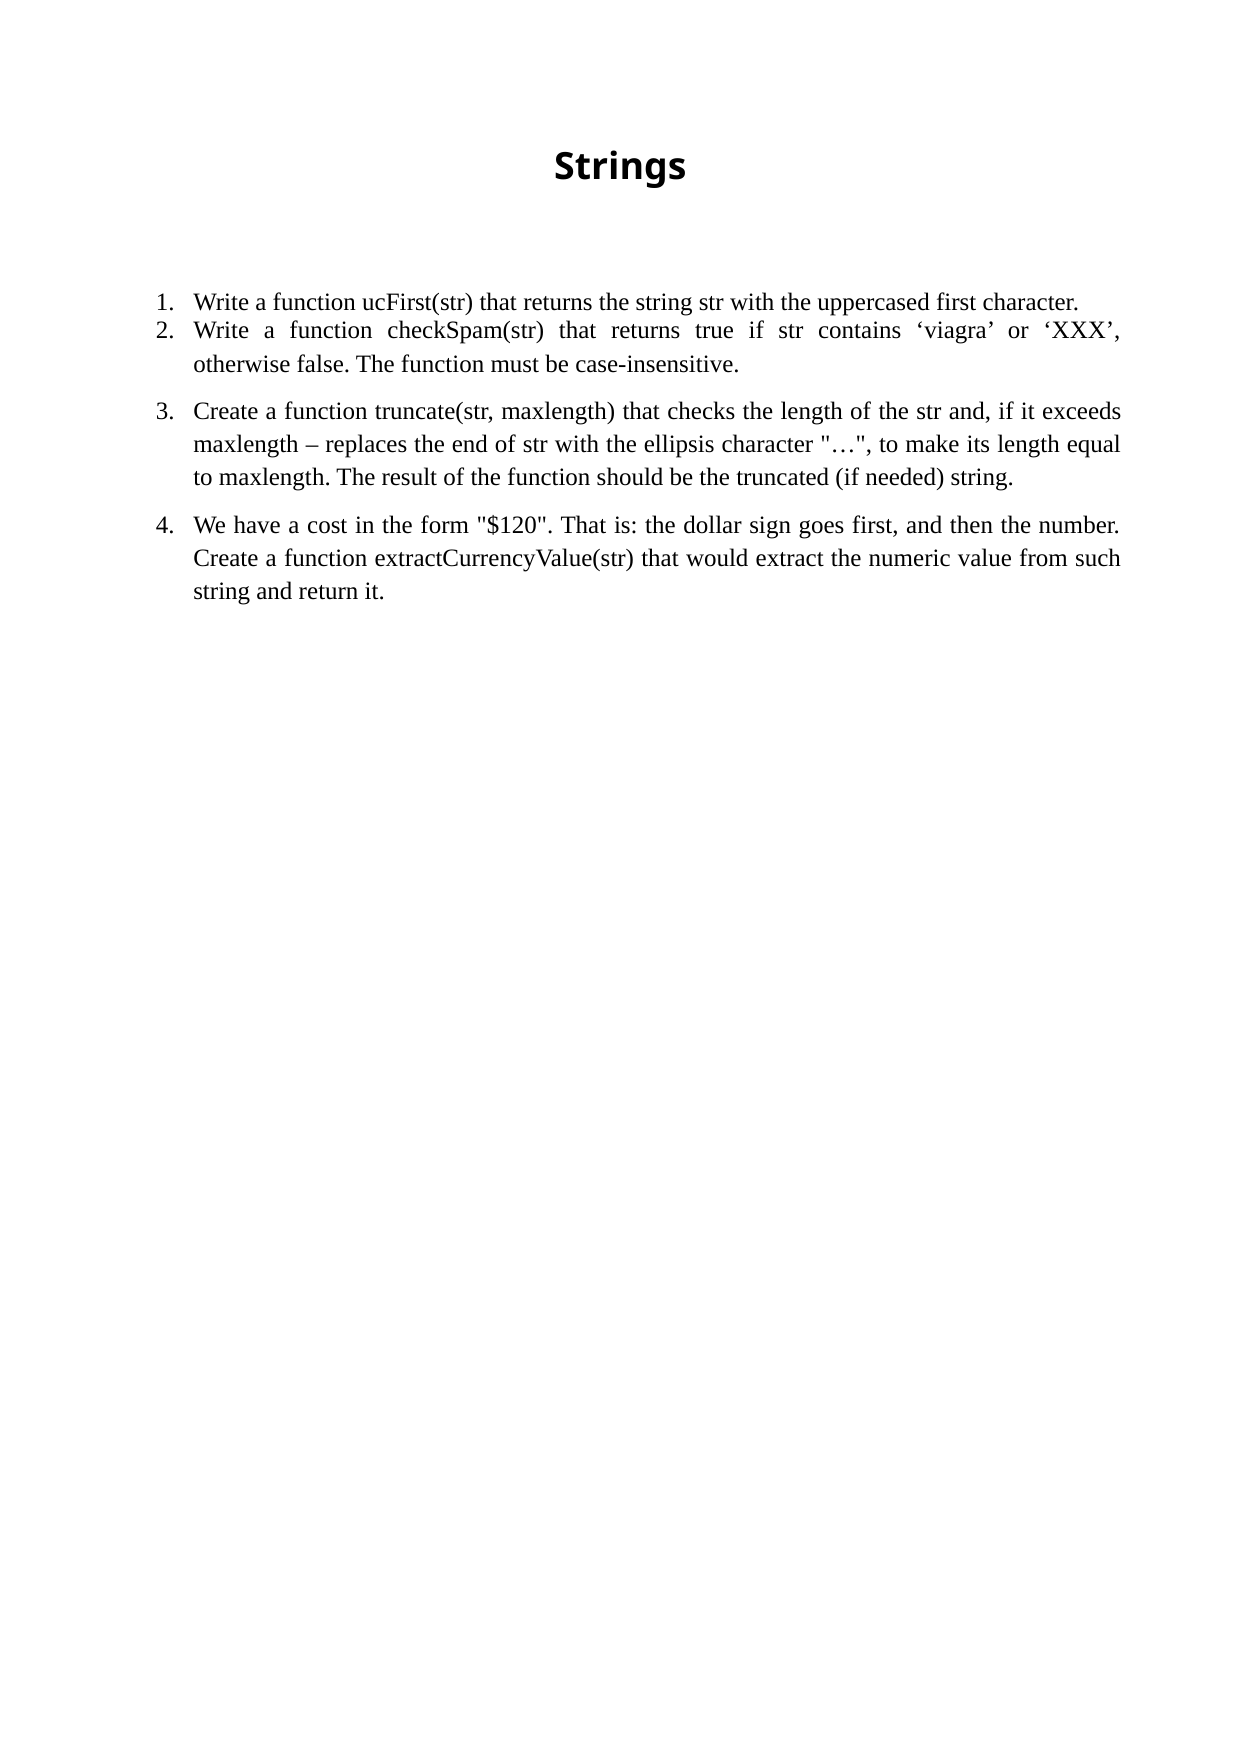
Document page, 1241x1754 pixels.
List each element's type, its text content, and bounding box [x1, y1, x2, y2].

list Write a function ucFirst(str) that returns the string str with the uppercased first character. [156, 287, 1122, 316]
list Create a function truncate(str, maxlength) that checks the length of the str and, if it exceeds maxlength – replaces the end of str with the ellipsis character "…", to make its length equal to maxlength. The result of the function should be the truncated (if needed) string. [156, 396, 1122, 491]
list Write a function checkSpam(str) that returns true if str contains ‘viagra’ or ‘XXX’, otherwise false. The function must be case-insensitive. [156, 316, 1122, 377]
subtitle Strings [118, 139, 1122, 190]
list We have a cost in the form "$120". That is: the dollar sign goes first, and then the number. Create a function extractCurrencyValue(str) that would extract the numeric value from such string and return it. [156, 510, 1122, 605]
